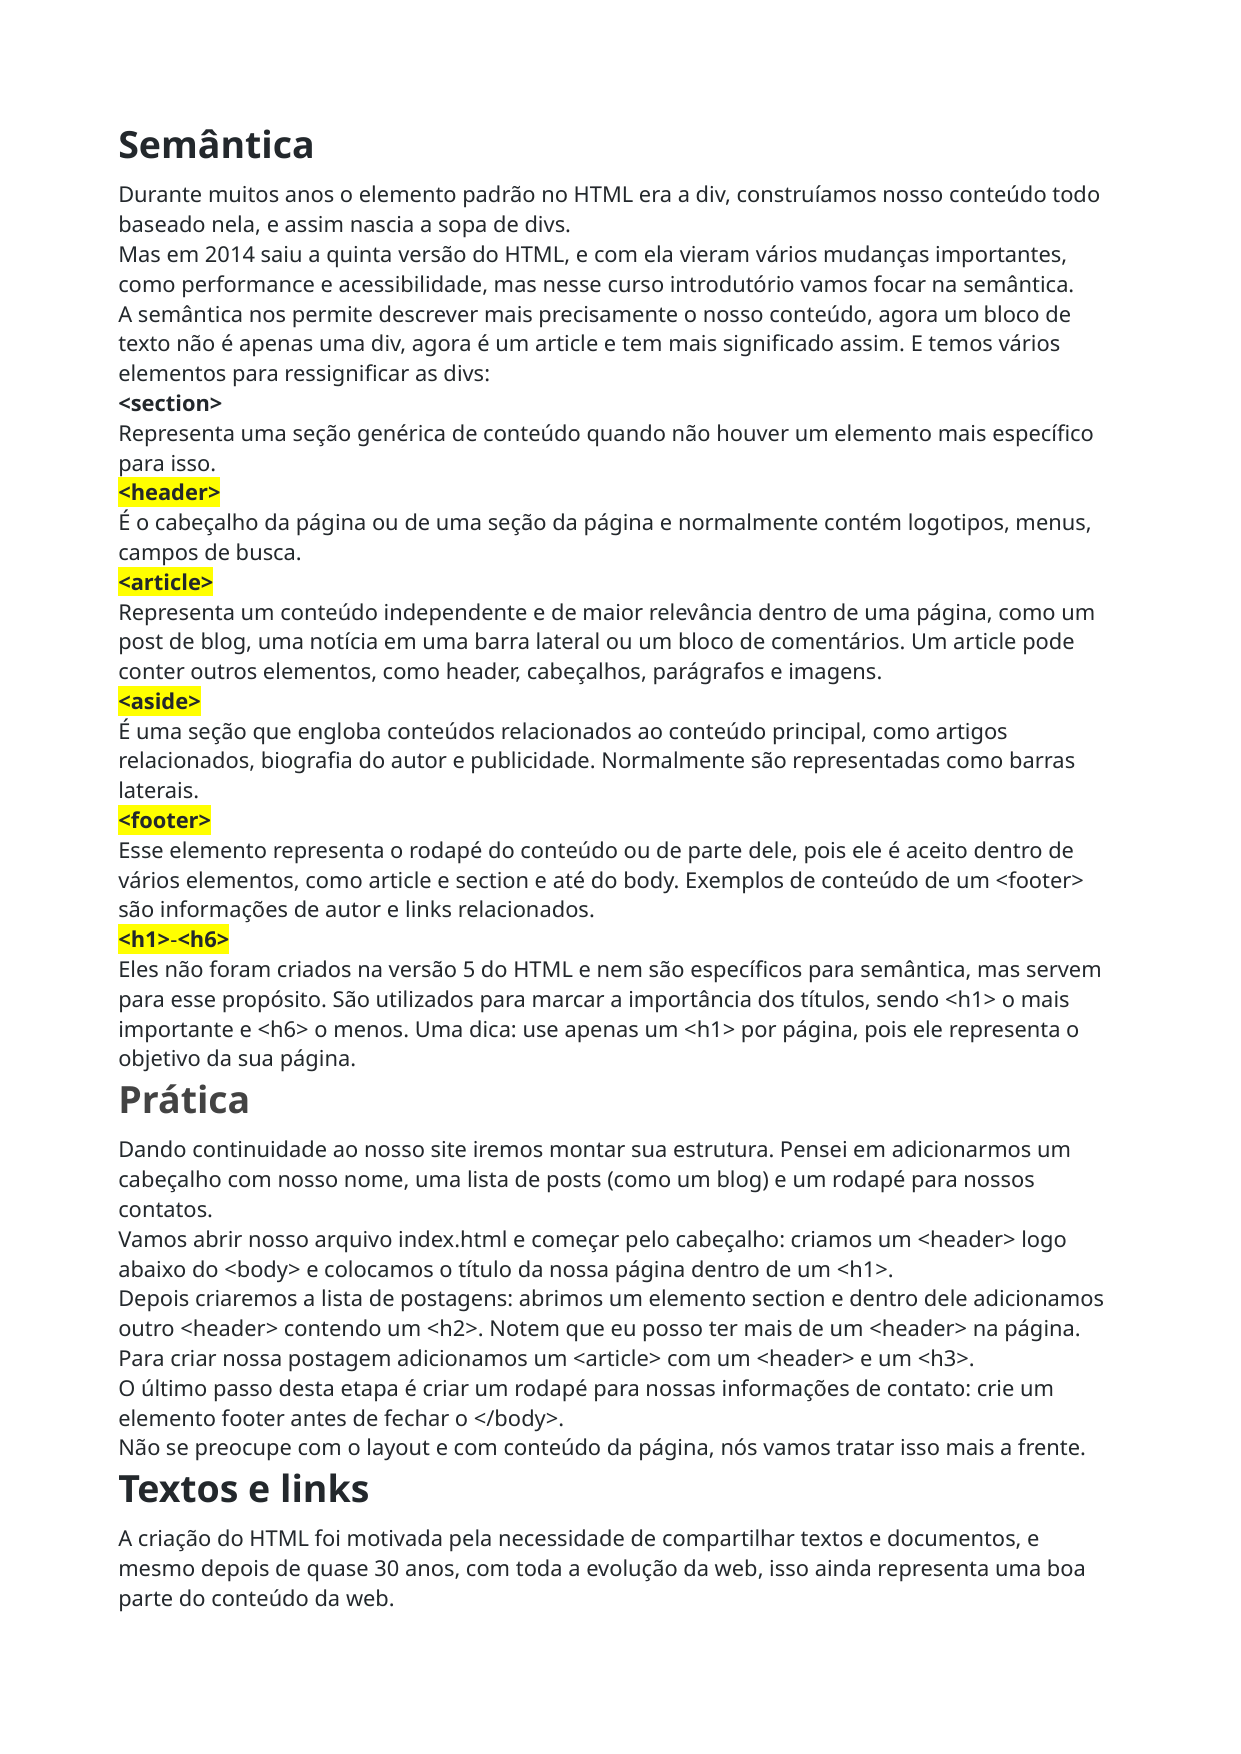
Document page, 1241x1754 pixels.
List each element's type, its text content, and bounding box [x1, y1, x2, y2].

text <header> [118, 477, 1122, 507]
text O último passo desta etapa é criar um rodapé para nossas informações de contato: crie um elemento footer antes de fechar o </body>. [118, 1373, 1122, 1432]
text Depois criaremos a lista de postagens: abrimos um elemento section e dentro dele adicionamos outro <header> contendo um <h2>. Notem que eu posso ter mais de um <header> na página. [118, 1283, 1122, 1343]
text Durante muitos anos o elemento padrão no HTML era a div, construíamos nosso conteúdo todo baseado nela, e assim nascia a sopa de divs. [118, 179, 1122, 239]
text Eles não foram criados na versão 5 do HTML e nem são específicos para semântica, mas servem para esse propósito. São utilizados para marcar a importância dos títulos, sendo <h1> o mais importante e <h6> o menos. Uma dica: use apenas um <h1> por página, pois ele representa o objetivo da sua página. [118, 954, 1122, 1073]
text É uma seção que engloba conteúdos relacionados ao conteúdo principal, como artigos relacionados, biografia do autor e publicidade. Normalmente são representadas como barras laterais. [118, 716, 1122, 805]
text Vamos abrir nosso arquivo index.html e começar pelo cabeçalho: criamos um <header> logo abaixo do <body> e colocamos o título da nossa página dentro de um <h1>. [118, 1224, 1122, 1283]
text Esse elemento representa o rodapé do conteúdo ou de parte dele, pois ele é aceito dentro de vários elementos, como article e section e até do body. Exemplos de conteúdo de um <footer> são informações de autor e links relacionados. [118, 835, 1122, 924]
text Representa um conteúdo independente e de maior relevância dentro de uma página, como um post de blog, uma notícia em uma barra lateral ou um bloco de comentários. Um article pode conter outros elementos, como header, cabeçalhos, parágrafos e imagens. [118, 596, 1122, 686]
subtitle Prática [118, 1073, 1122, 1124]
text <article> [118, 567, 1122, 596]
text <section> [118, 388, 1122, 418]
text <aside> [118, 686, 1122, 716]
subtitle Semântica [118, 118, 1122, 169]
text <h1>-<h6> [118, 924, 1122, 954]
subtitle Textos e links [118, 1462, 1122, 1513]
text É o cabeçalho da página ou de uma seção da página e normalmente contém logotipos, menus, campos de busca. [118, 507, 1122, 567]
text Para criar nossa postagem adicionamos um <article> com um <header> e um <h3>. [118, 1343, 1122, 1373]
text Não se preocupe com o layout e com conteúdo da página, nós vamos tratar isso mais a frente. [118, 1432, 1122, 1462]
text Representa uma seção genérica de conteúdo quando não houver um elemento mais específico para isso. [118, 418, 1122, 477]
text A criação do HTML foi motivada pela necessidade de compartilhar textos e documentos, e mesmo depois de quase 30 anos, com toda a evolução da web, isso ainda representa uma boa parte do conteúdo da web. [118, 1523, 1122, 1613]
text Mas em 2014 saiu a quinta versão do HTML, e com ela vieram vários mudanças importantes, como performance e acessibilidade, mas nesse curso introdutório vamos focar na semântica. [118, 239, 1122, 298]
text A semântica nos permite descrever mais precisamente o nosso conteúdo, agora um bloco de texto não é apenas uma div, agora é um article e tem mais significado assim. E temos vários elementos para ressignificar as divs: [118, 298, 1122, 388]
text <footer> [118, 805, 1122, 835]
text Dando continuidade ao nosso site iremos montar sua estrutura. Pensei em adicionarmos um cabeçalho com nosso nome, uma lista de posts (como um blog) e um rodapé para nossos contatos. [118, 1134, 1122, 1224]
